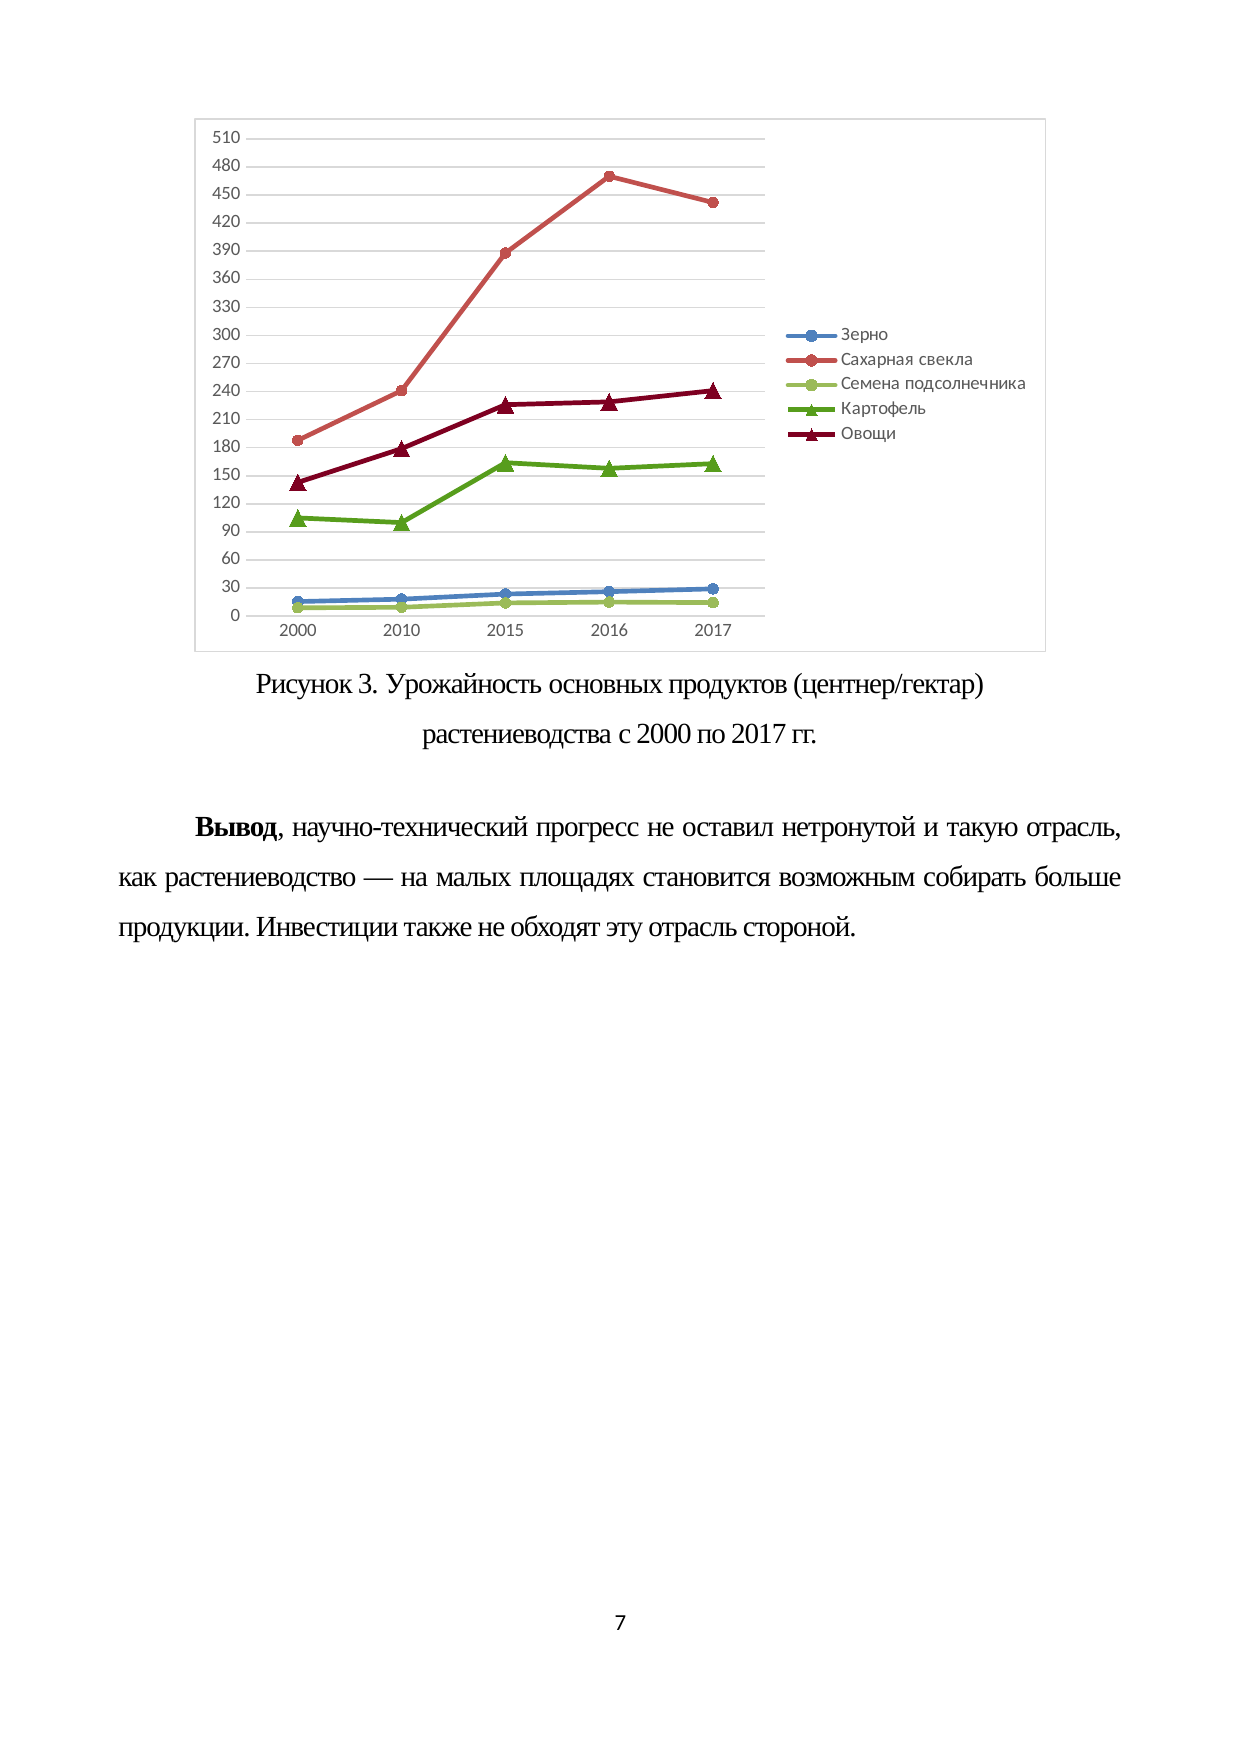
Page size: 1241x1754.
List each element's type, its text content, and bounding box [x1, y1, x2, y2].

text Вывод, научно-технический прогресс не оставил нетронутой и такую отрасль, как растениеводство — на малых площадях становится возможным собирать больше продукции. Инвестиции также не обходят эту отрасль стороной. [118, 809, 1122, 943]
text Рисунок 3. Урожайность основных продуктов (центнер/гектар) [118, 666, 1122, 700]
text растениеводства с 2000 по 2017 гг. [118, 717, 1122, 750]
